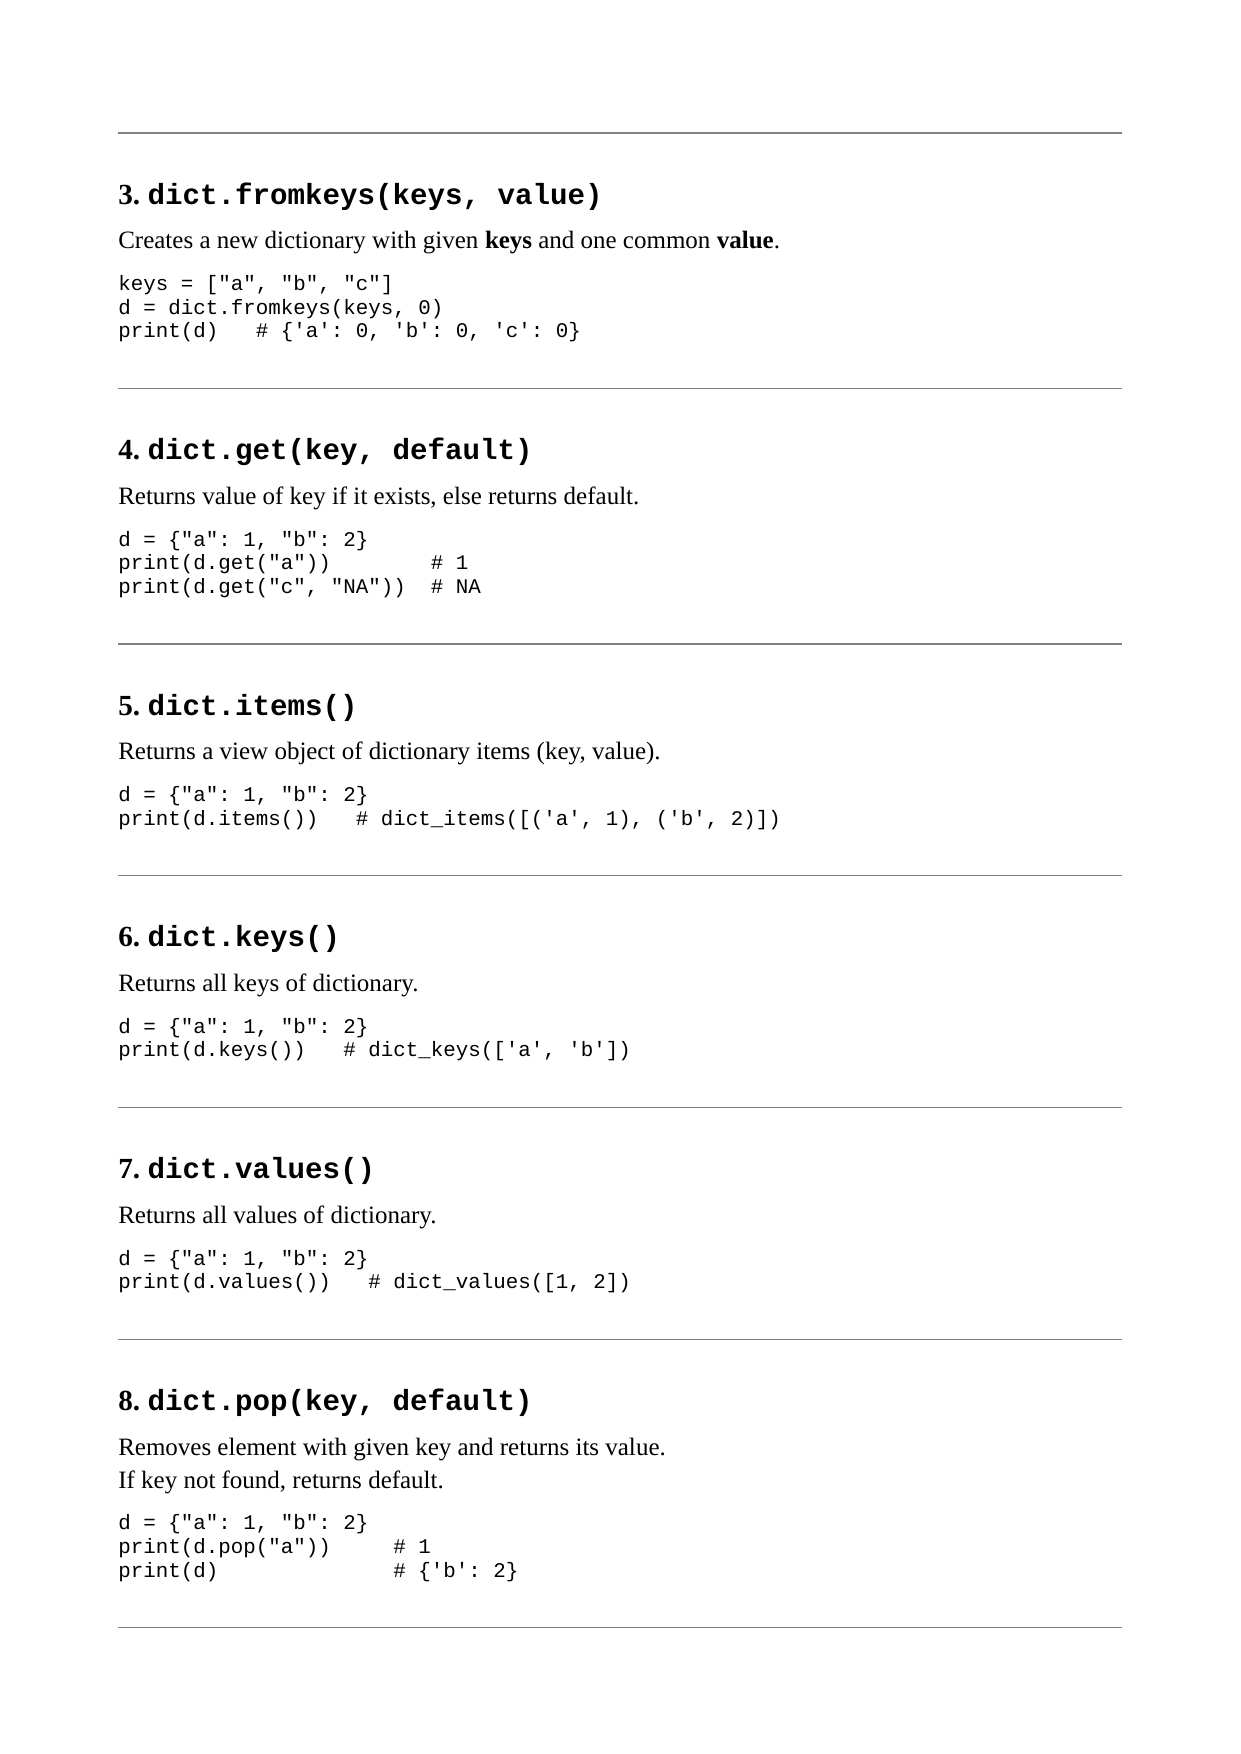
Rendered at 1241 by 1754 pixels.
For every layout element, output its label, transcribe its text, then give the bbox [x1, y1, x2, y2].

text d = {"a": 1, "b": 2} [118, 528, 1122, 552]
text print(d.items()) # dict_items([('a', 1), ('b', 2)]) [118, 808, 1122, 831]
text d = {"a": 1, "b": 2} [118, 784, 1122, 808]
subtitle 5. dict.items() [118, 688, 1122, 724]
text Returns a view object of dictionary items (key, value). [118, 736, 1122, 765]
text print(d.get("c", "NA")) # NA [118, 576, 1122, 599]
text print(d.pop("a")) # 1 [118, 1536, 1122, 1559]
text Creates a new dictionary with given keys and one common value. [118, 226, 1122, 254]
text print(d.get("a")) # 1 [118, 552, 1122, 576]
text print(d) # {'b': 2} [118, 1559, 1122, 1583]
text Returns all keys of dictionary. [118, 968, 1122, 997]
text d = {"a": 1, "b": 2} [118, 1512, 1122, 1536]
subtitle 6. dict.keys() [118, 919, 1122, 956]
subtitle 7. dict.values() [118, 1151, 1122, 1187]
text d = {"a": 1, "b": 2} [118, 1016, 1122, 1039]
subtitle 3. dict.fromkeys(keys, value) [118, 177, 1122, 213]
text print(d.values()) # dict_values([1, 2]) [118, 1271, 1122, 1295]
subtitle 8. dict.pop(key, default) [118, 1383, 1122, 1419]
text d = dict.fromkeys(keys, 0) [118, 297, 1122, 320]
text Returns all values of dictionary. [118, 1200, 1122, 1229]
text Removes element with given key and returns its value. If key not found, returns default. [118, 1432, 1122, 1493]
text Returns value of key if it exists, else returns default. [118, 481, 1122, 510]
text d = {"a": 1, "b": 2} [118, 1247, 1122, 1271]
text keys = ["a", "b", "c"] [118, 273, 1122, 297]
subtitle 4. dict.get(key, default) [118, 432, 1122, 468]
text print(d.keys()) # dict_keys(['a', 'b']) [118, 1039, 1122, 1063]
text print(d) # {'a': 0, 'b': 0, 'c': 0} [118, 320, 1122, 344]
